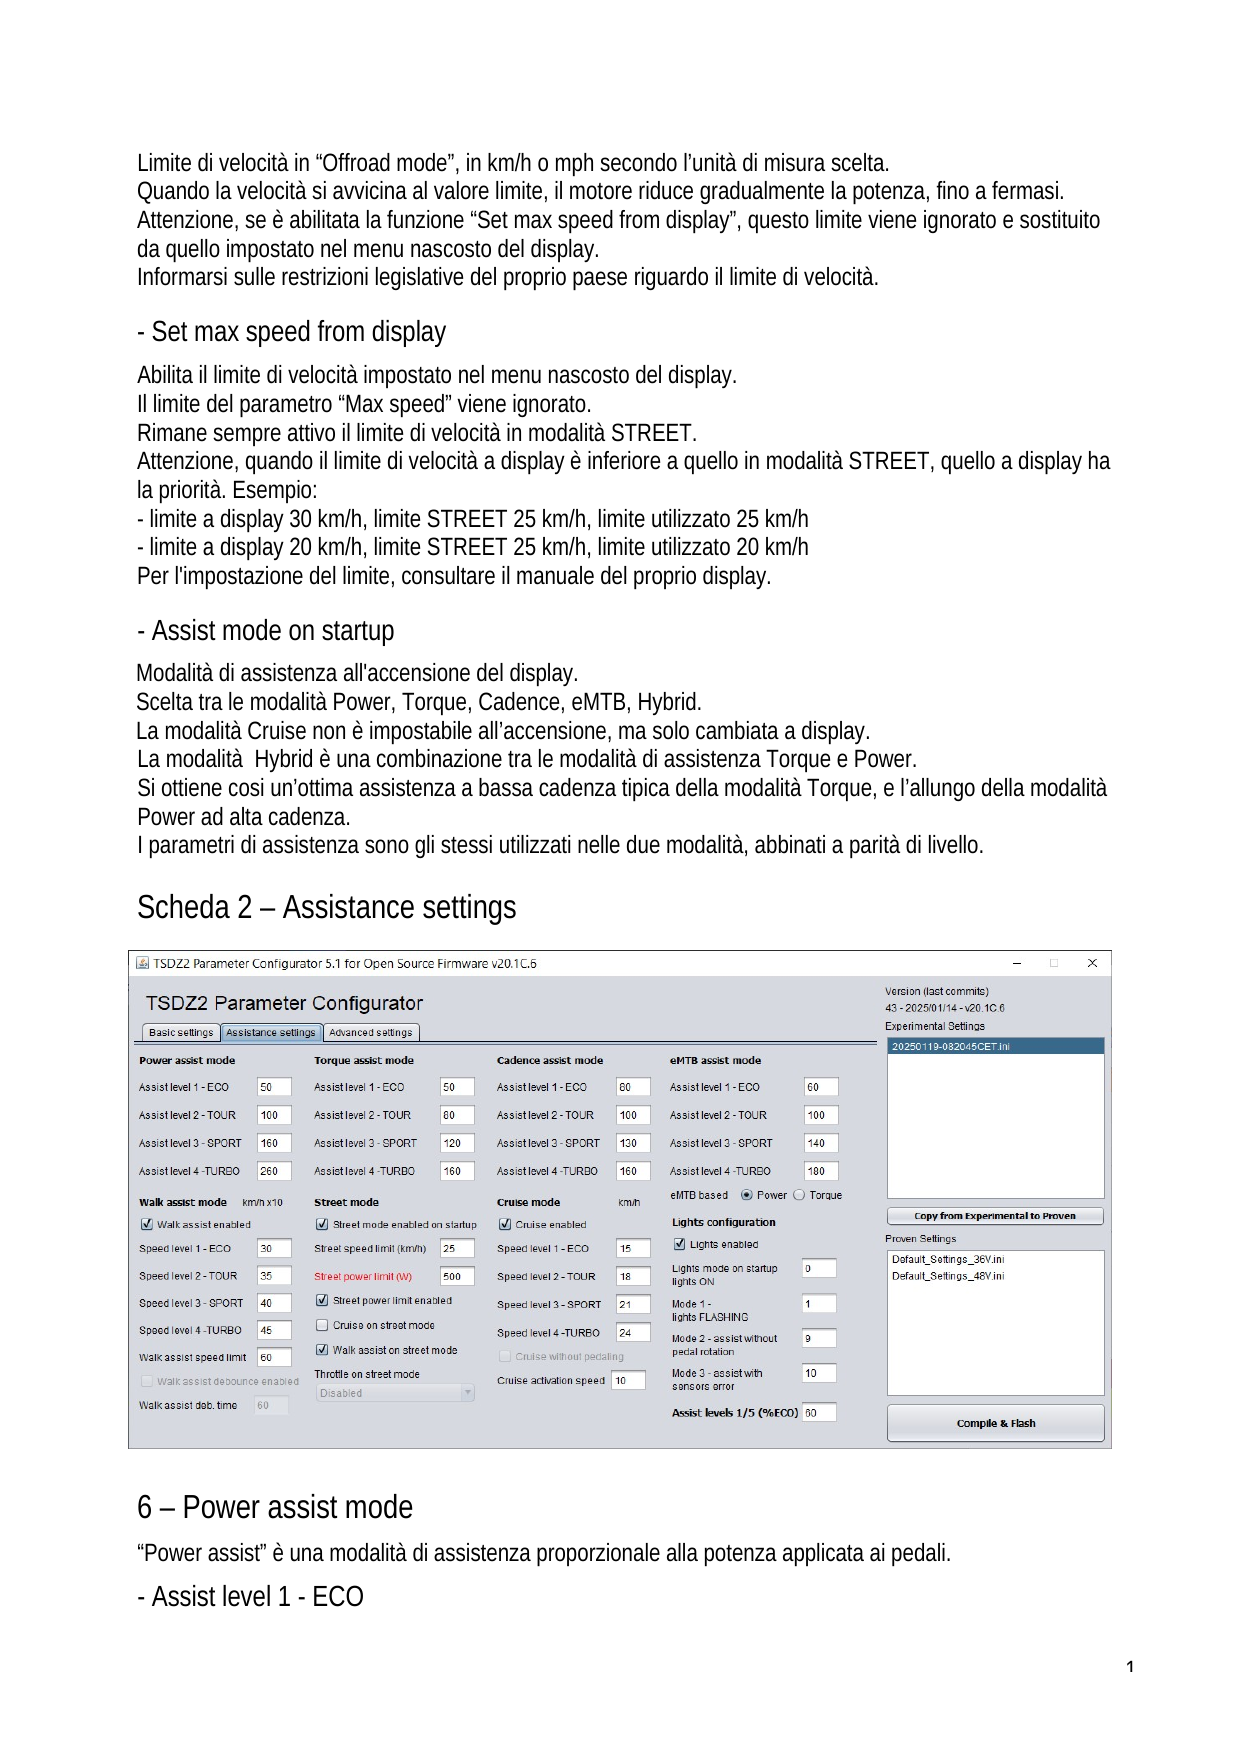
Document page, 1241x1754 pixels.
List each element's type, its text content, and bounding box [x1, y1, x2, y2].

text - limite a display 20 km/h, limite STREET 25 km/h, limite utilizzato 20 km/h [137, 532, 1122, 561]
text Il limite del parametro “Max speed” viene ignorato. [137, 389, 1122, 418]
text Informarsi sulle restrizioni legislative del proprio paese riguardo il limite di velocità. [137, 262, 1122, 291]
text Quando la velocità si avvicina al valore limite, il motore riduce gradualmente la potenza, fino a fermasi. [137, 176, 1122, 205]
text Modalità di assistenza all'accensione del display. [136, 658, 1122, 687]
text - Set max speed from display [137, 314, 1122, 348]
text 6 – Power assist mode [137, 1487, 1122, 1526]
text I parametri di assistenza sono gli stessi utilizzati nelle due modalità, abbinati a parità di livello. [137, 830, 1122, 859]
text Limite di velocità in “Offroad mode”, in km/h o mph secondo l’unità di misura scelta. [137, 148, 1122, 176]
text Attenzione, se è abilitata la funzione “Set max speed from display”, questo limite viene ignorato e sostituito da quello impostato nel menu nascosto del display. [137, 205, 1122, 262]
text Scelta tra le modalità Power, Torque, Cadence, eMTB, Hybrid. [136, 687, 1122, 716]
text “Power assist” è una modalità di assistenza proporzionale alla potenza applicata ai pedali. [137, 1538, 1122, 1567]
text Abilita il limite di velocità impostato nel menu nascosto del display. [137, 360, 1122, 389]
picture [128, 950, 1112, 1449]
text Rimane sempre attivo il limite di velocità in modalità STREET. [137, 418, 1122, 446]
text La modalità Hybrid è una combinazione tra le modalità di assistenza Torque e Power. [137, 744, 1122, 773]
text - limite a display 30 km/h, limite STREET 25 km/h, limite utilizzato 25 km/h [137, 504, 1122, 532]
text Si ottiene cosi un’ottima assistenza a bassa cadenza tipica della modalità Torque, e l’allungo della modalità Power ad alta cadenza. [137, 773, 1122, 830]
text La modalità Cruise non è impostabile all’accensione, ma solo cambiata a display. [136, 716, 1122, 744]
text Attenzione, quando il limite di velocità a display è inferiore a quello in modalità STREET, quello a display ha la priorità. Esempio: [137, 446, 1122, 504]
text Per l'impostazione del limite, consultare il manuale del proprio display. [137, 561, 1122, 589]
text Scheda 2 – Assistance settings [137, 888, 1122, 926]
text - Assist mode on startup [137, 613, 1122, 647]
text - Assist level 1 - ECO [137, 1579, 1122, 1613]
